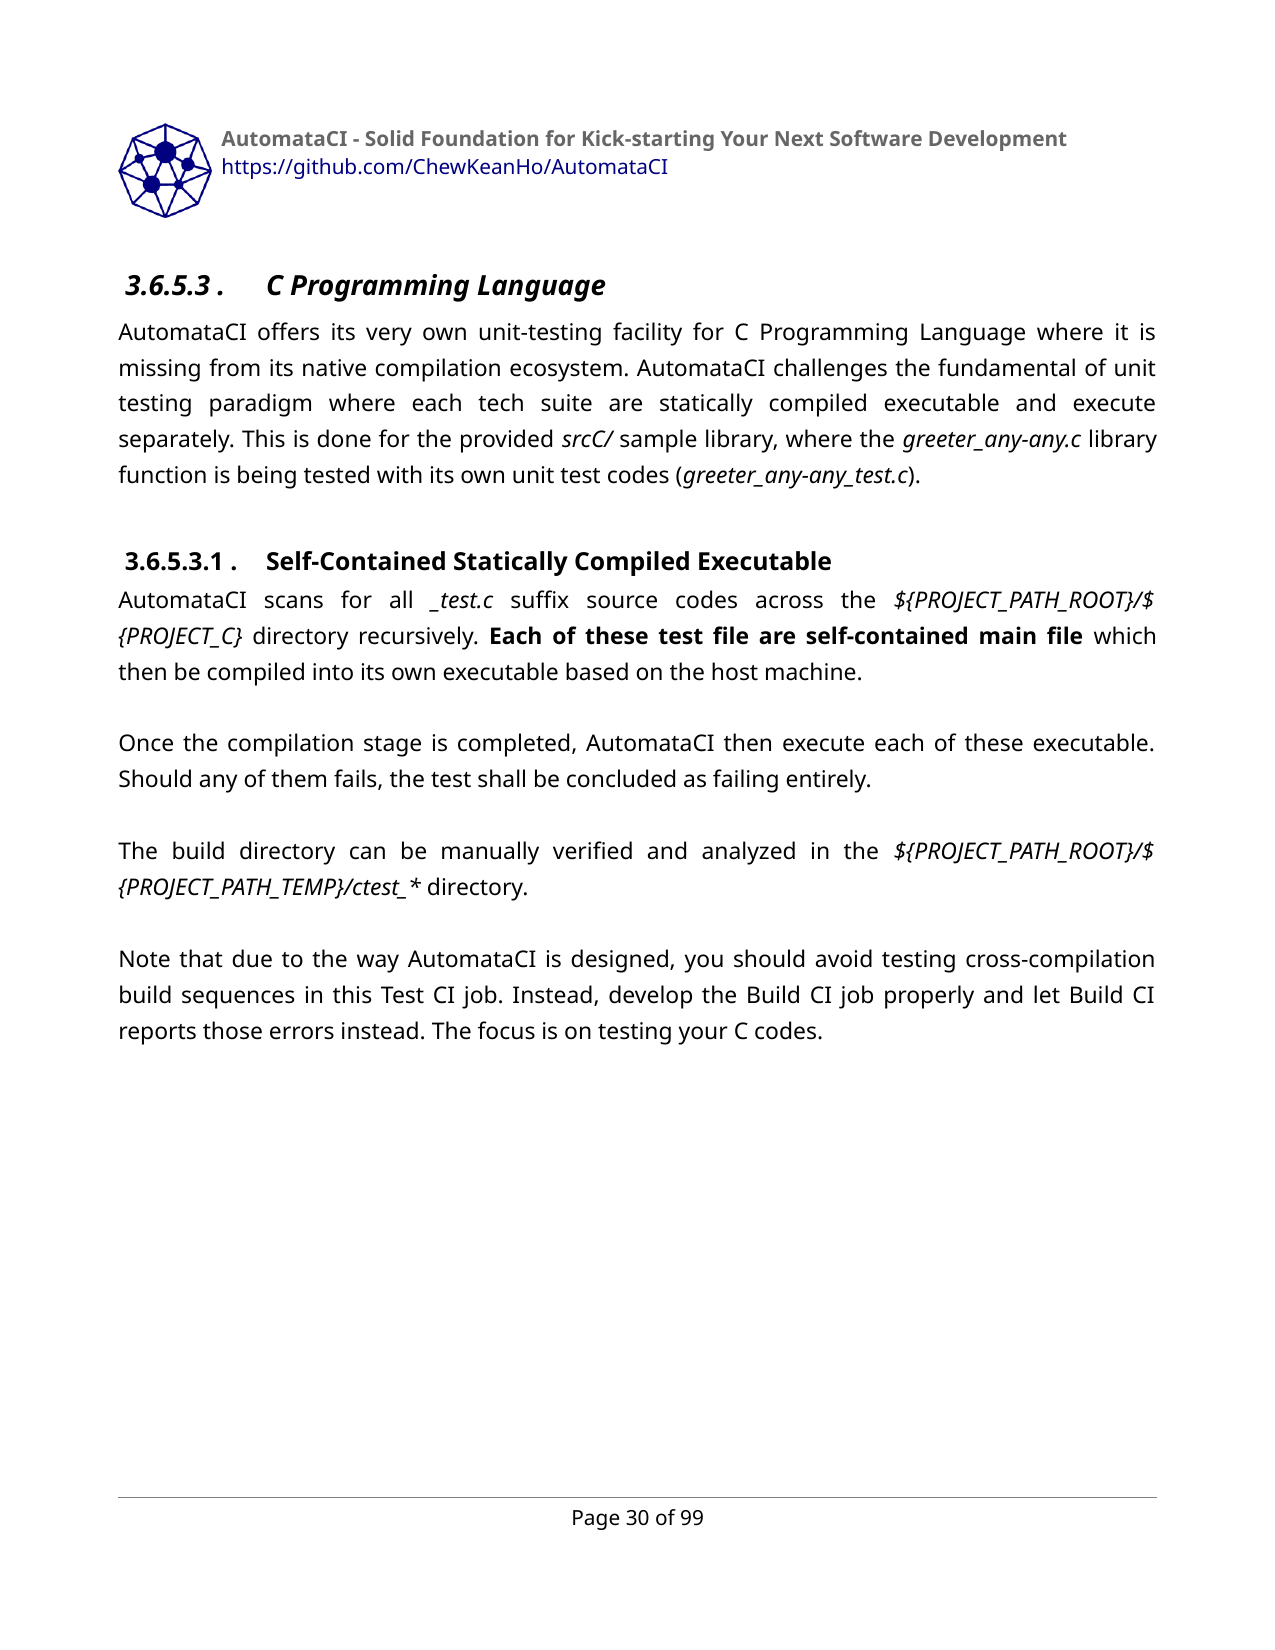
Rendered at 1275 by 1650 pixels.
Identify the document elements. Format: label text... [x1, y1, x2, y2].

text AutomataCI scans for all _test.c suffix source codes across the ${PROJECT_PATH_ROOT}/${PROJECT_C} directory recursively. Each of these test file are self-contained main file which then be compiled into its own executable based on the host machine. [118, 584, 1157, 687]
text Once the compilation stage is completed, AutomataCI then execute each of these executable. Should any of them fails, the test shall be concluded as failing entirely. [118, 727, 1157, 794]
text AutomataCI offers its very own unit-testing facility for C Programming Language where it is missing from its native compilation ecosystem. AutomataCI challenges the fundamental of unit testing paradigm where each tech suite are statically compiled executable and execute separately. This is done for the provided srcC/ sample library, where the greeter_any-any.c library function is being tested with its own unit test codes (greeter_any-any_test.c). [118, 316, 1157, 491]
subtitle Self-Contained Statically Compiled Executable [118, 544, 1157, 577]
picture [118, 123, 212, 218]
text The build directory can be manually verified and analyzed in the ${PROJECT_PATH_ROOT}/${PROJECT_PATH_TEMP}/ctest_* directory. [118, 835, 1157, 902]
text Note that due to the way AutomataCI is designed, you should avoid testing cross-compilation build sequences in this Test CI job. Instead, develop the Build CI job properly and let Build CI reports those errors instead. The focus is on testing your C codes. [118, 943, 1157, 1046]
subtitle C Programming Language [118, 265, 1157, 303]
